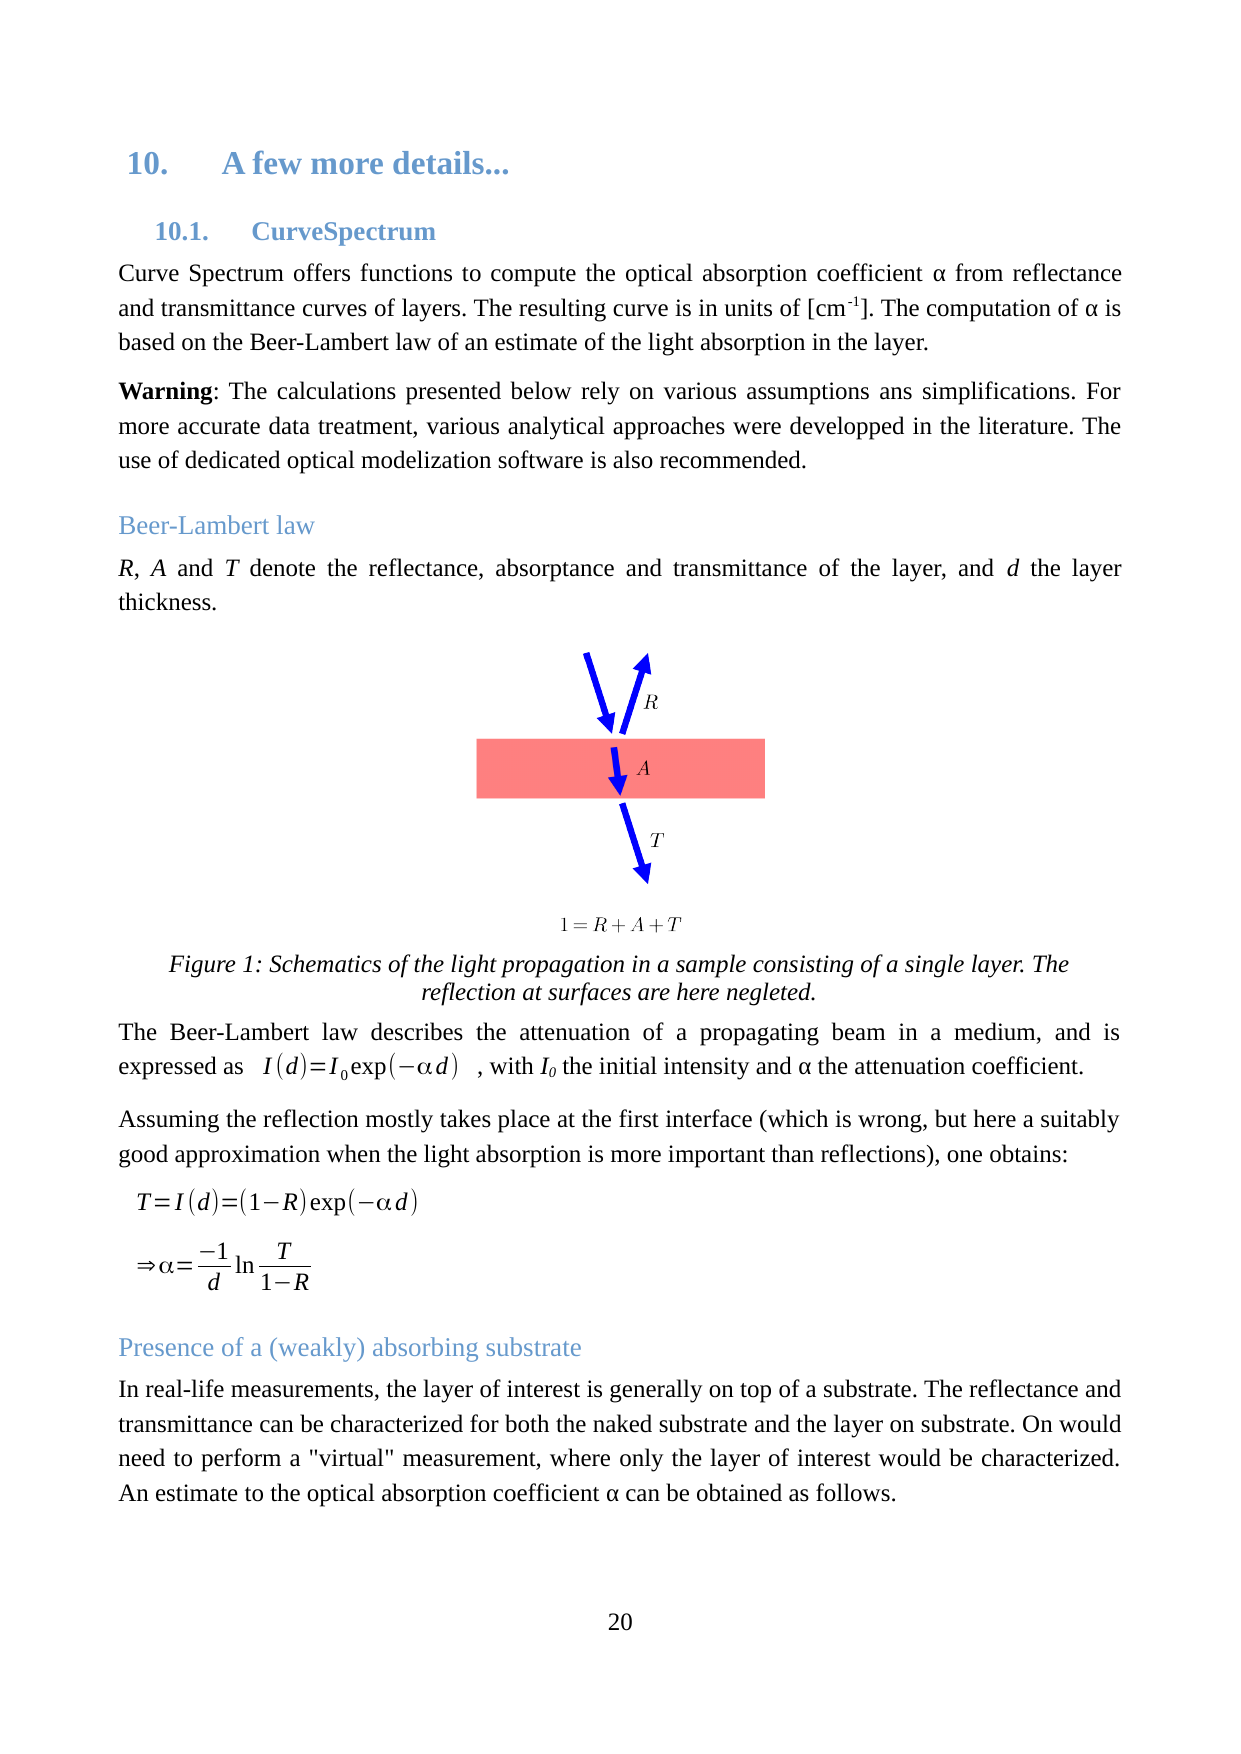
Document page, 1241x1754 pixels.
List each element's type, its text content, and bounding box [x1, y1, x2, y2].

subtitle A few more details... [118, 143, 1122, 181]
subtitle CurveSpectrum [148, 215, 1122, 246]
text Figure 1: Schematics of the light propagation in a sample consisting of a single layer. The reflection at surfaces are here negleted. [148, 649, 1093, 1006]
text The Beer-Lambert law describes the attenuation of a propagating beam in a medium, and is expressed as, with I0 the initial intensity and α the attenuation coefficient. [118, 636, 1122, 1084]
text In real-life measurements, the layer of interest is generally on top of a substrate. The reflectance and transmittance can be characterized for both the naked substrate and the layer on substrate. On would need to perform a "virtual" measurement, where only the layer of interest would be characterized. An estimate to the optical absorption coefficient α can be obtained as follows. [118, 1374, 1122, 1506]
text R, A and T denote the reflectance, absorptance and transmittance of the layer, and d the layer thickness. [118, 553, 1122, 616]
text Warning: The calculations presented below rely on various assumptions ans simplifications. For more accurate data treatment, various analytical approaches were developped in the literature. The use of dedicated optical modelization software is also recommended. [118, 376, 1122, 474]
text Beer-Lambert law [118, 509, 1122, 540]
text Assuming the reflection mostly takes place at the first interface (which is wrong, but here a suitably good approximation when the light absorption is more important than reflections), one obtains: [118, 1104, 1122, 1167]
text Presence of a (weakly) absorbing substrate [118, 1331, 1122, 1362]
text Curve Spectrum offers functions to compute the optical absorption coefficient α from reflectance and transmittance curves of layers. The resulting curve is in units of [cm-1]. The computation of α is based on the Beer-Lambert law of an estimate of the light absorption in the layer. [118, 258, 1122, 356]
picture [440, 648, 801, 949]
